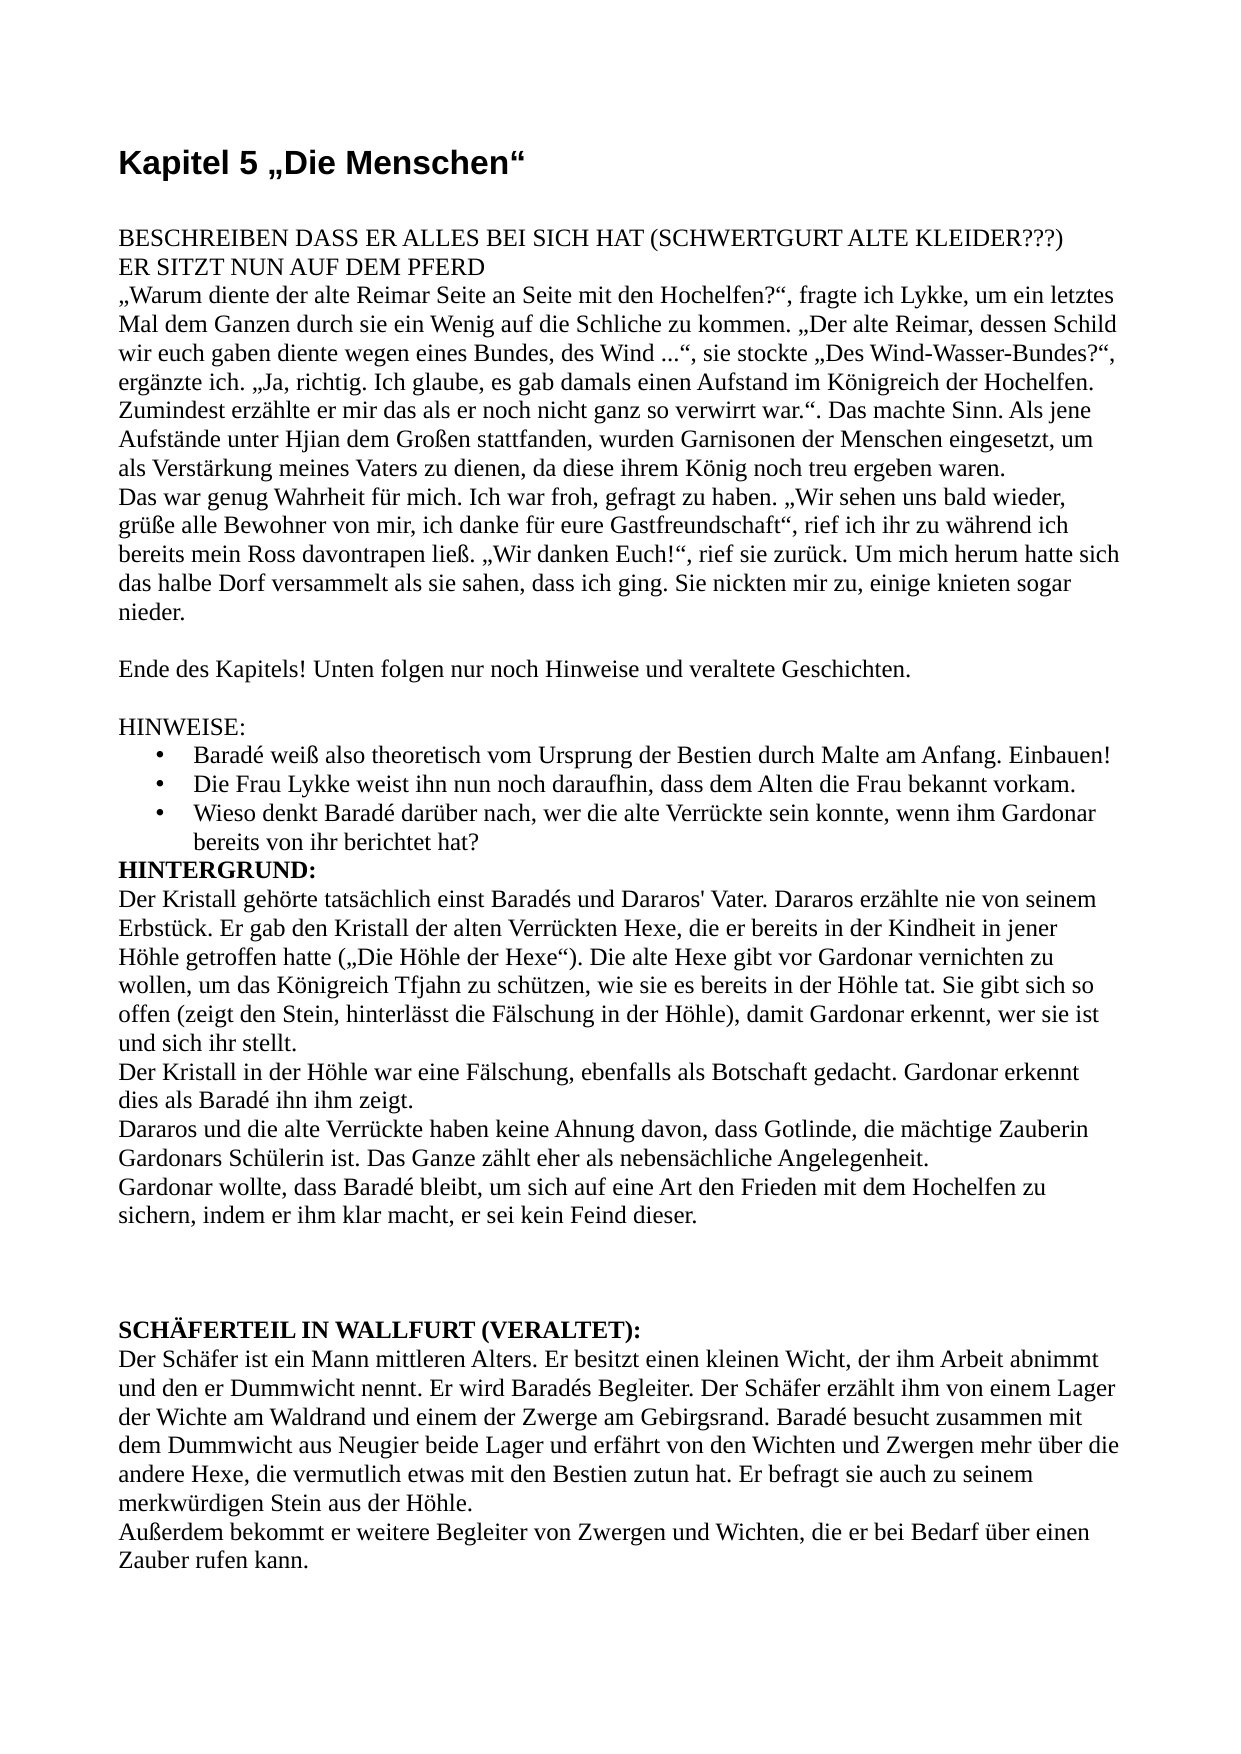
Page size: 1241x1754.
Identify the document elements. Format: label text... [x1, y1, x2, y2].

text ER SITZT NUN AUF DEM PFERD [118, 252, 1122, 281]
list Die Frau Lykke weist ihn nun noch daraufhin, dass dem Alten die Frau bekannt vorkam. [156, 769, 1122, 798]
text Ende des Kapitels! Unten folgen nur noch Hinweise und veraltete Geschichten. [118, 654, 1122, 683]
text Außerdem bekommt er weitere Begleiter von Zwergen und Wichten, die er bei Bedarf über einen Zauber rufen kann. [118, 1517, 1122, 1574]
text SCHÄFERTEIL IN WALLFURT (VERALTET): [118, 1316, 1122, 1344]
list Baradé weiß also theoretisch vom Ursprung der Bestien durch Malte am Anfang. Einbauen! [156, 741, 1122, 769]
text Der Kristall gehörte tatsächlich einst Baradés und Dararos' Vater. Dararos erzählte nie von seinem Erbstück. Er gab den Kristall der alten Verrückten Hexe, die er bereits in der Kindheit in jener Höhle getroffen hatte („Die Höhle der Hexe“). Die alte Hexe gibt vor Gardonar vernichten zu wollen, um das Königreich Tfjahn zu schützen, wie sie es bereits in der Höhle tat. Sie gibt sich so offen (zeigt den Stein, hinterlässt die Fälschung in der Höhle), damit Gardonar erkennt, wer sie ist und sich ihr stellt. [118, 884, 1122, 1057]
text Dararos und die alte Verrückte haben keine Ahnung davon, dass Gotlinde, die mächtige Zauberin Gardonars Schülerin ist. Das Ganze zählt eher als nebensächliche Angelegenheit. [118, 1114, 1122, 1172]
text Der Schäfer ist ein Mann mittleren Alters. Er besitzt einen kleinen Wicht, der ihm Arbeit abnimmt und den er Dummwicht nennt. Er wird Baradés Begleiter. Der Schäfer erzählt ihm von einem Lager der Wichte am Waldrand und einem der Zwerge am Gebirgsrand. Baradé besucht zusammen mit dem Dummwicht aus Neugier beide Lager und erfährt von den Wichten und Zwergen mehr über die andere Hexe, die vermutlich etwas mit den Bestien zutun hat. Er befragt sie auch zu seinem merkwürdigen Stein aus der Höhle. [118, 1344, 1122, 1517]
text „Warum diente der alte Reimar Seite an Seite mit den Hochelfen?“, fragte ich Lykke, um ein letztes Mal dem Ganzen durch sie ein Wenig auf die Schliche zu kommen. „Der alte Reimar, dessen Schild wir euch gaben diente wegen eines Bundes, des Wind ...“, sie stockte „Des Wind-Wasser-Bundes?“, ergänzte ich. „Ja, richtig. Ich glaube, es gab damals einen Aufstand im Königreich der Hochelfen. Zumindest erzählte er mir das als er noch nicht ganz so verwirrt war.“. Das machte Sinn. Als jene Aufstände unter Hjian dem Großen stattfanden, wurden Garnisonen der Menschen eingesetzt, um als Verstärkung meines Vaters zu dienen, da diese ihrem König noch treu ergeben waren. [118, 281, 1122, 482]
list Wieso denkt Baradé darüber nach, wer die alte Verrückte sein konnte, wenn ihm Gardonar bereits von ihr berichtet hat? [156, 798, 1122, 856]
text Der Kristall in der Höhle war eine Fälschung, ebenfalls als Botschaft gedacht. Gardonar erkennt dies als Baradé ihn ihm zeigt. [118, 1057, 1122, 1114]
text HINWEISE: [118, 712, 1122, 741]
text Das war genug Wahrheit für mich. Ich war froh, gefragt zu haben. „Wir sehen uns bald wieder, grüße alle Bewohner von mir, ich danke für eure Gastfreundschaft“, rief ich ihr zu während ich bereits mein Ross davontrapen ließ. „Wir danken Euch!“, rief sie zurück. Um mich herum hatte sich das halbe Dorf versammelt als sie sahen, dass ich ging. Sie nickten mir zu, einige knieten sogar nieder. [118, 482, 1122, 626]
text Gardonar wollte, dass Baradé bleibt, um sich auf eine Art den Frieden mit dem Hochelfen zu sichern, indem er ihm klar macht, er sei kein Feind dieser. [118, 1172, 1122, 1229]
subtitle Kapitel 5 „Die Menschen“ [118, 143, 1122, 182]
text BESCHREIBEN DASS ER ALLES BEI SICH HAT (SCHWERTGURT ALTE KLEIDER???) [118, 223, 1122, 252]
text HINTERGRUND: [118, 856, 1122, 884]
